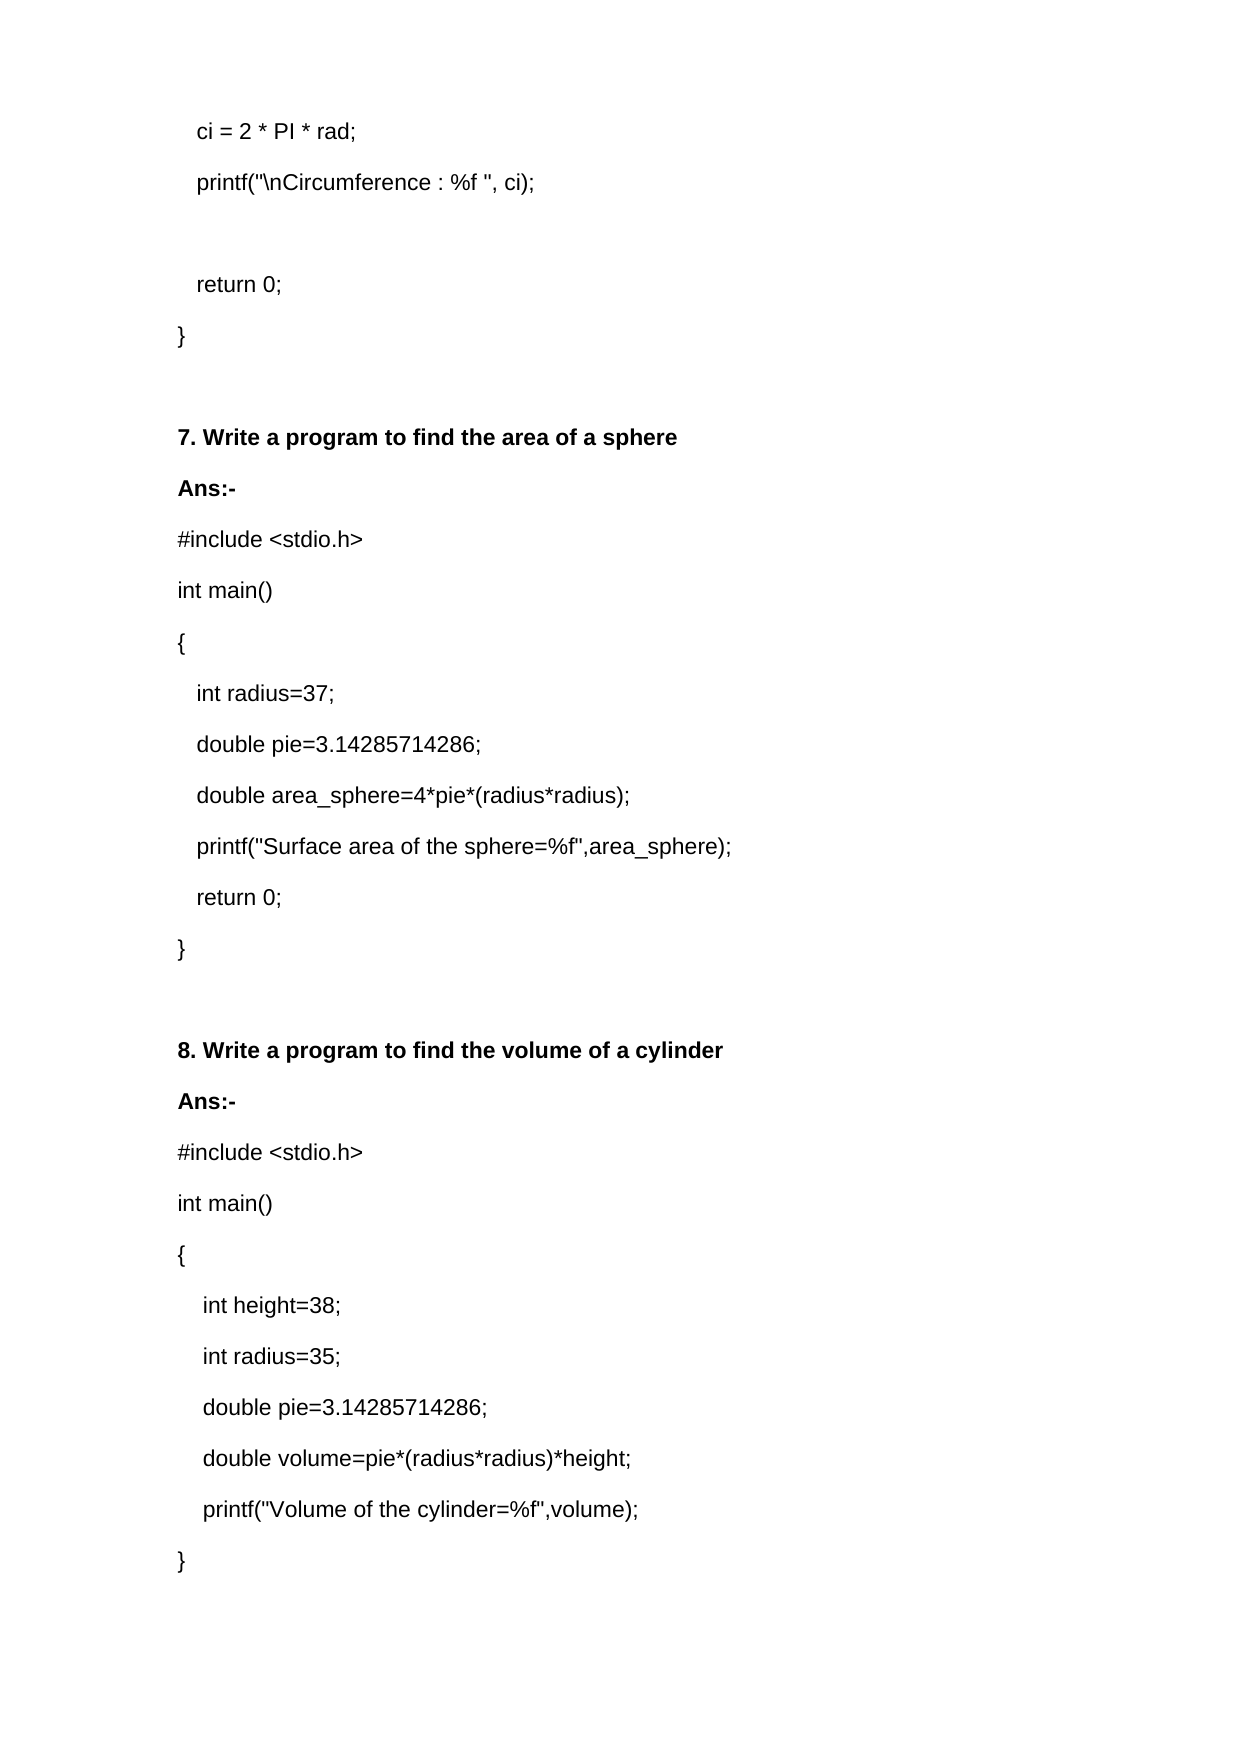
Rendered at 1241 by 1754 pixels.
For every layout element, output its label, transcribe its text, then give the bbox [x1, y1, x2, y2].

text int main() [177, 1190, 1152, 1216]
text 8. Write a program to find the volume of a cylinder [177, 1037, 1152, 1063]
text 7. Write a program to find the area of a sphere [177, 424, 1152, 451]
text double pie=3.14285714286; [177, 731, 1152, 757]
text #include <stdio.h> [177, 526, 1152, 553]
text } [177, 1547, 1152, 1574]
text ci = 2 * PI * rad; [177, 118, 1152, 144]
text Ans:- [177, 475, 1152, 502]
text { [177, 1241, 1152, 1267]
text } [177, 935, 1152, 961]
text printf("Surface area of the sphere=%f",area_sphere); [177, 833, 1152, 859]
text double area_sphere=4*pie*(radius*radius); [177, 782, 1152, 808]
text return 0; [177, 271, 1152, 298]
text int height=38; [177, 1292, 1152, 1318]
text printf("\nCircumference : %f ", ci); [177, 169, 1152, 196]
text double volume=pie*(radius*radius)*height; [177, 1445, 1152, 1472]
text int radius=37; [177, 679, 1152, 706]
text double pie=3.14285714286; [177, 1394, 1152, 1421]
text Ans:- [177, 1088, 1152, 1114]
text int main() [177, 577, 1152, 604]
text { [177, 628, 1152, 655]
text int radius=35; [177, 1343, 1152, 1369]
text printf("Volume of the cylinder=%f",volume); [177, 1496, 1152, 1523]
text } [177, 322, 1152, 349]
text return 0; [177, 884, 1152, 910]
text #include <stdio.h> [177, 1139, 1152, 1165]
